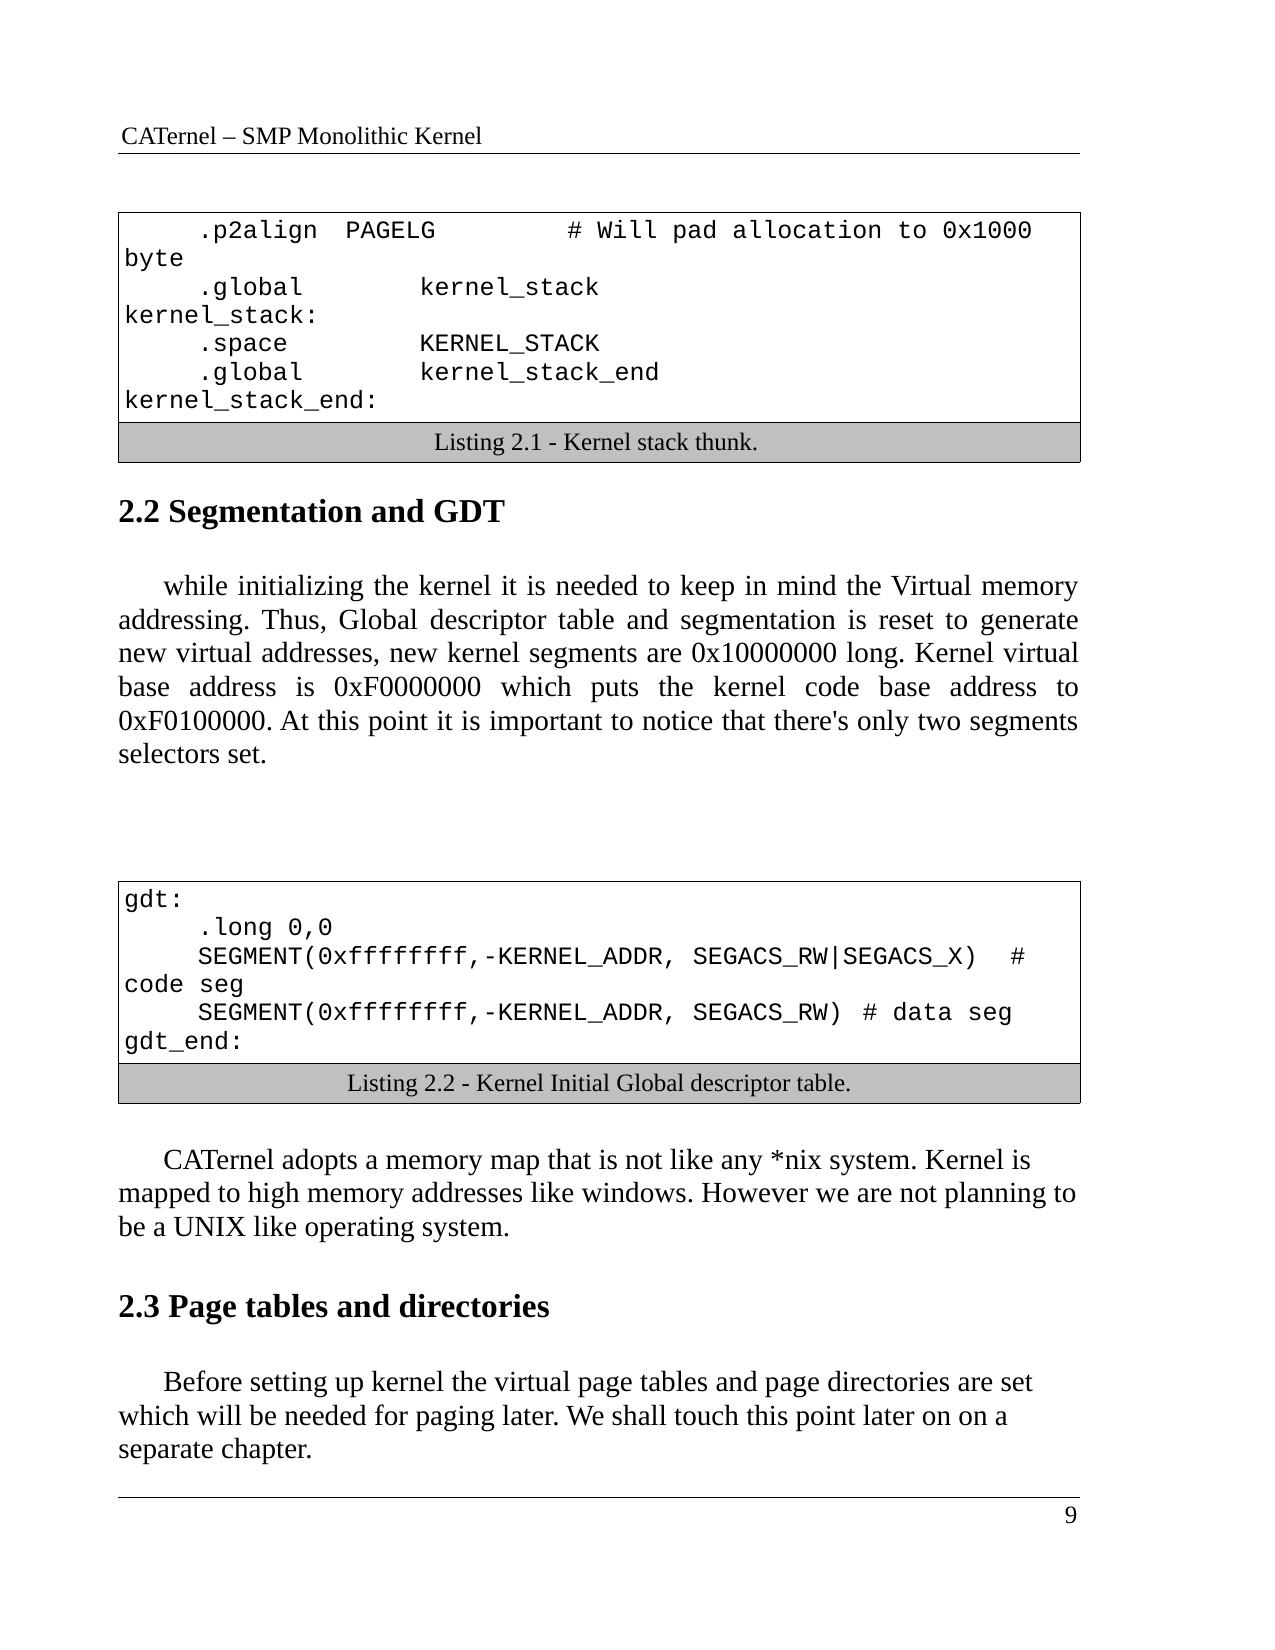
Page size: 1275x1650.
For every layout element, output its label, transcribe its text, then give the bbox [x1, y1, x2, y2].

table_header .p2align PAGELG # Will pad allocation to 0x1000 byte .global kernel_stack kernel_stack: .space KERNEL_STACK .global kernel_stack_end kernel_stack_end: [119, 213, 1080, 422]
table_header gdt: .long 0,0 SEGMENT(0xffffffff,-KERNEL_ADDR, SEGACS_RW|SEGACS_X) # code seg SEGMENT(0xffffffff,-KERNEL_ADDR, SEGACS_RW) # data seg gdt_end: [119, 882, 1080, 1062]
text Before setting up kernel the virtual page tables and page directories are set which will be needed for paging later. We shall touch this point later on on a separate chapter. [118, 1364, 1080, 1465]
table_cell Listing 2.1 - Kernel stack thunk. [119, 423, 1080, 462]
text 2.2 Segmentation and GDT [118, 491, 1080, 529]
text 2.3 Page tables and directories [118, 1287, 1080, 1325]
text while initializing the kernel it is needed to keep in mind the Virtual memory addressing. Thus, Global descriptor table and segmentation is reset to generate new virtual addresses, new kernel segments are 0x10000000 long. Kernel virtual base address is 0xF0000000 which puts the kernel code base address to 0xF0100000. At this point it is important to notice that there's only two segments selectors set. [118, 568, 1080, 770]
text CATernel adopts a memory map that is not like any *nix system. Kernel is mapped to high memory addresses like windows. However we are not planning to be a UNIX like operating system. [118, 1142, 1080, 1243]
table_cell Listing 2.2 - Kernel Initial Global descriptor table. [119, 1064, 1080, 1103]
